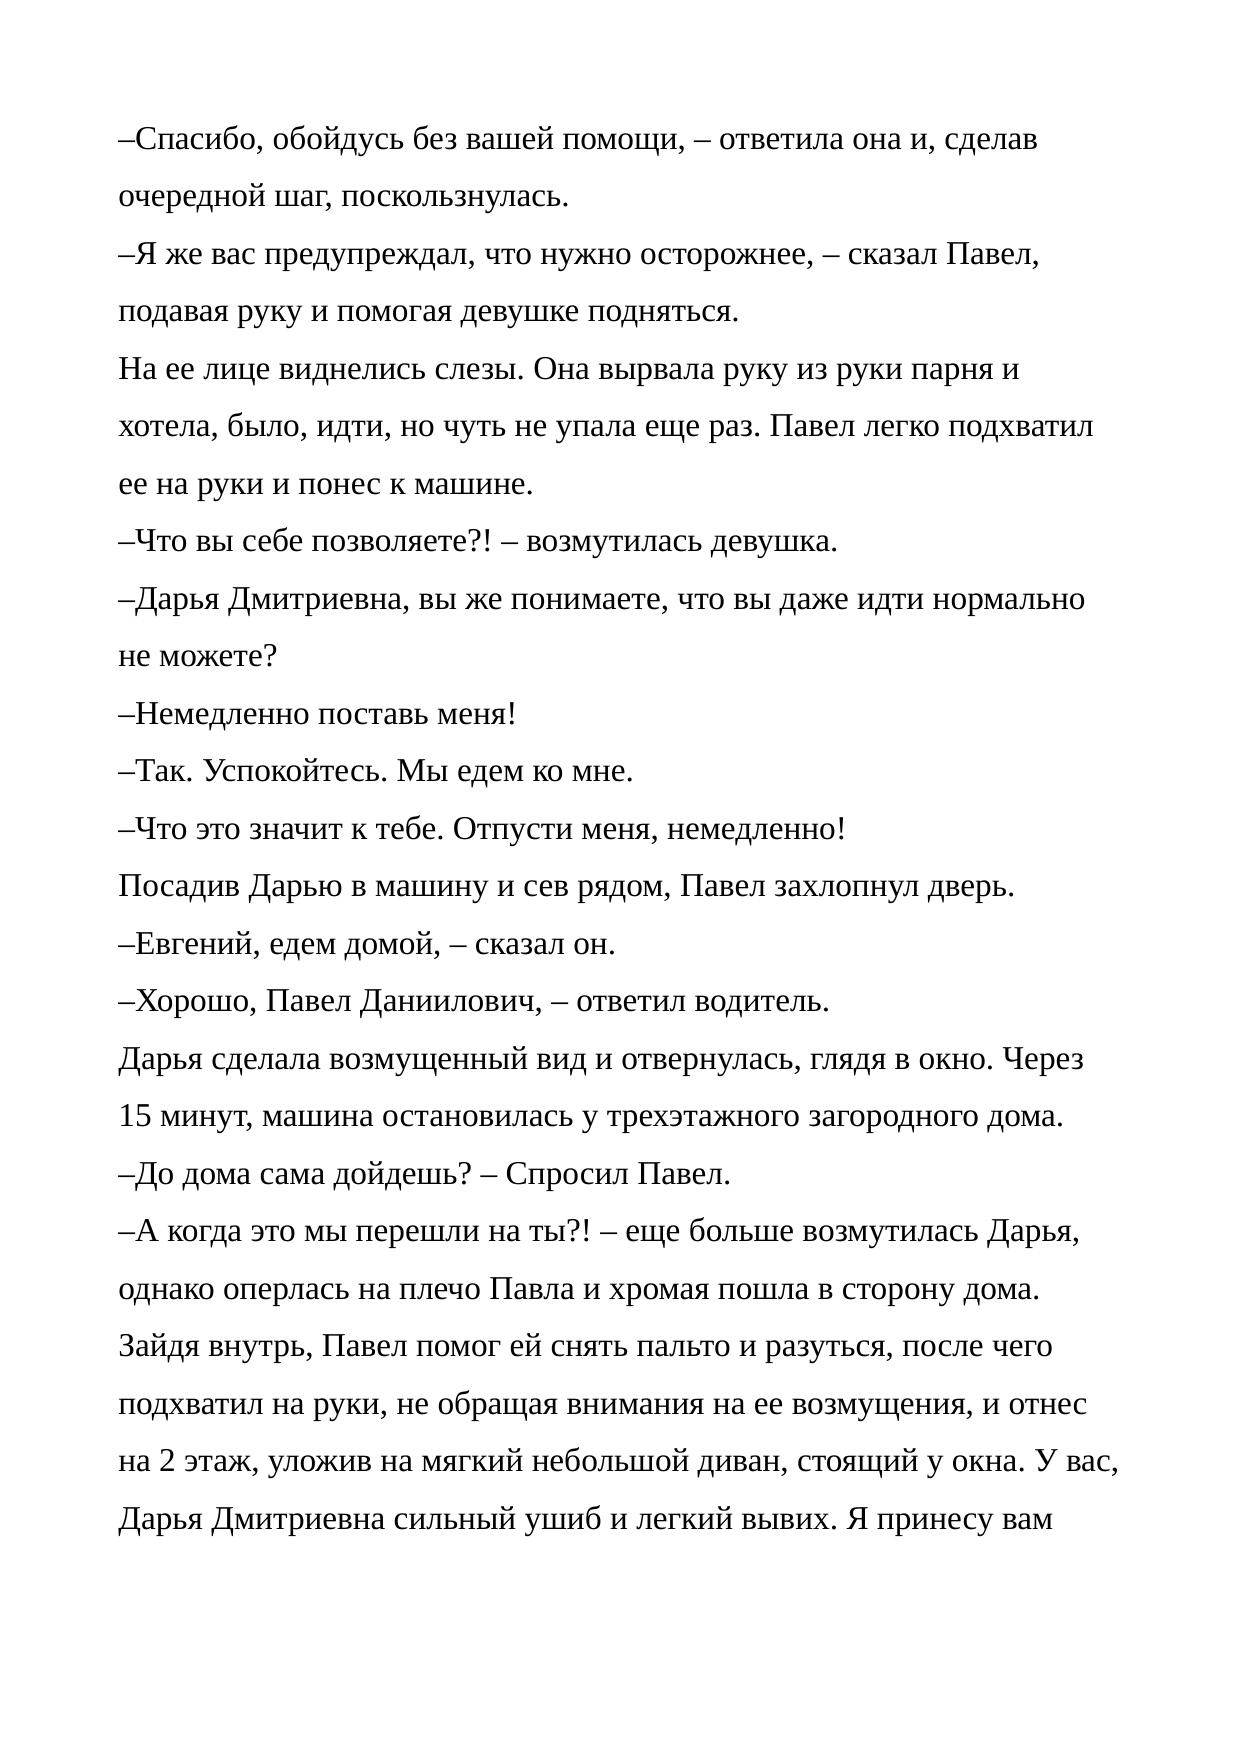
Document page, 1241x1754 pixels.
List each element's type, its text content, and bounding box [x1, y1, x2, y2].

text –Хорошо, Павел Даниилович, – ответил водитель. [118, 981, 1122, 1019]
text –Я же вас предупреждал, что нужно осторожнее, – сказал Павел, подавая руку и помогая девушке подняться. [118, 233, 1122, 329]
text Зайдя внутрь, Павел помог ей снять пальто и разуться, после чего подхватил на руки, не обращая внимания на ее возмущения, и отнес на 2 этаж, уложив на мягкий небольшой диван, стоящий у окна. У вас, Дарья Дмитриевна сильный ушиб и легкий вывих. Я принесу вам [118, 1326, 1122, 1536]
text –Так. Успокойтесь. Мы едем ко мне. [118, 751, 1122, 789]
text –Что это значит к тебе. Отпусти меня, немедленно! [118, 808, 1122, 846]
text –Что вы себе позволяете?! – возмутилась девушка. [118, 521, 1122, 559]
text –А когда это мы перешли на ты?! – еще больше возмутилась Дарья, однако оперлась на плечо Павла и хромая пошла в сторону дома. [118, 1211, 1122, 1306]
text Дарья сделала возмущенный вид и отвернулась, глядя в окно. Через 15 минут, машина остановилась у трехэтажного загородного дома. [118, 1038, 1122, 1134]
text На ее лице виднелись слезы. Она вырвала руку из руки парня и хотела, было, идти, но чуть не упала еще раз. Павел легко подхватил ее на руки и понес к машине. [118, 348, 1122, 501]
text –До дома сама дойдешь? – Спросил Павел. [118, 1153, 1122, 1191]
text –Евгений, едем домой, – сказал он. [118, 923, 1122, 961]
text Посадив Дарью в машину и сев рядом, Павел захлопнул дверь. [118, 866, 1122, 904]
text –Дарья Дмитриевна, вы же понимаете, что вы даже идти нормально не можете? [118, 578, 1122, 674]
text –Немедленно поставь меня! [118, 693, 1122, 731]
text –Спасибо, обойдусь без вашей помощи, – ответила она и, сделав очередной шаг, поскользнулась. [118, 118, 1122, 214]
